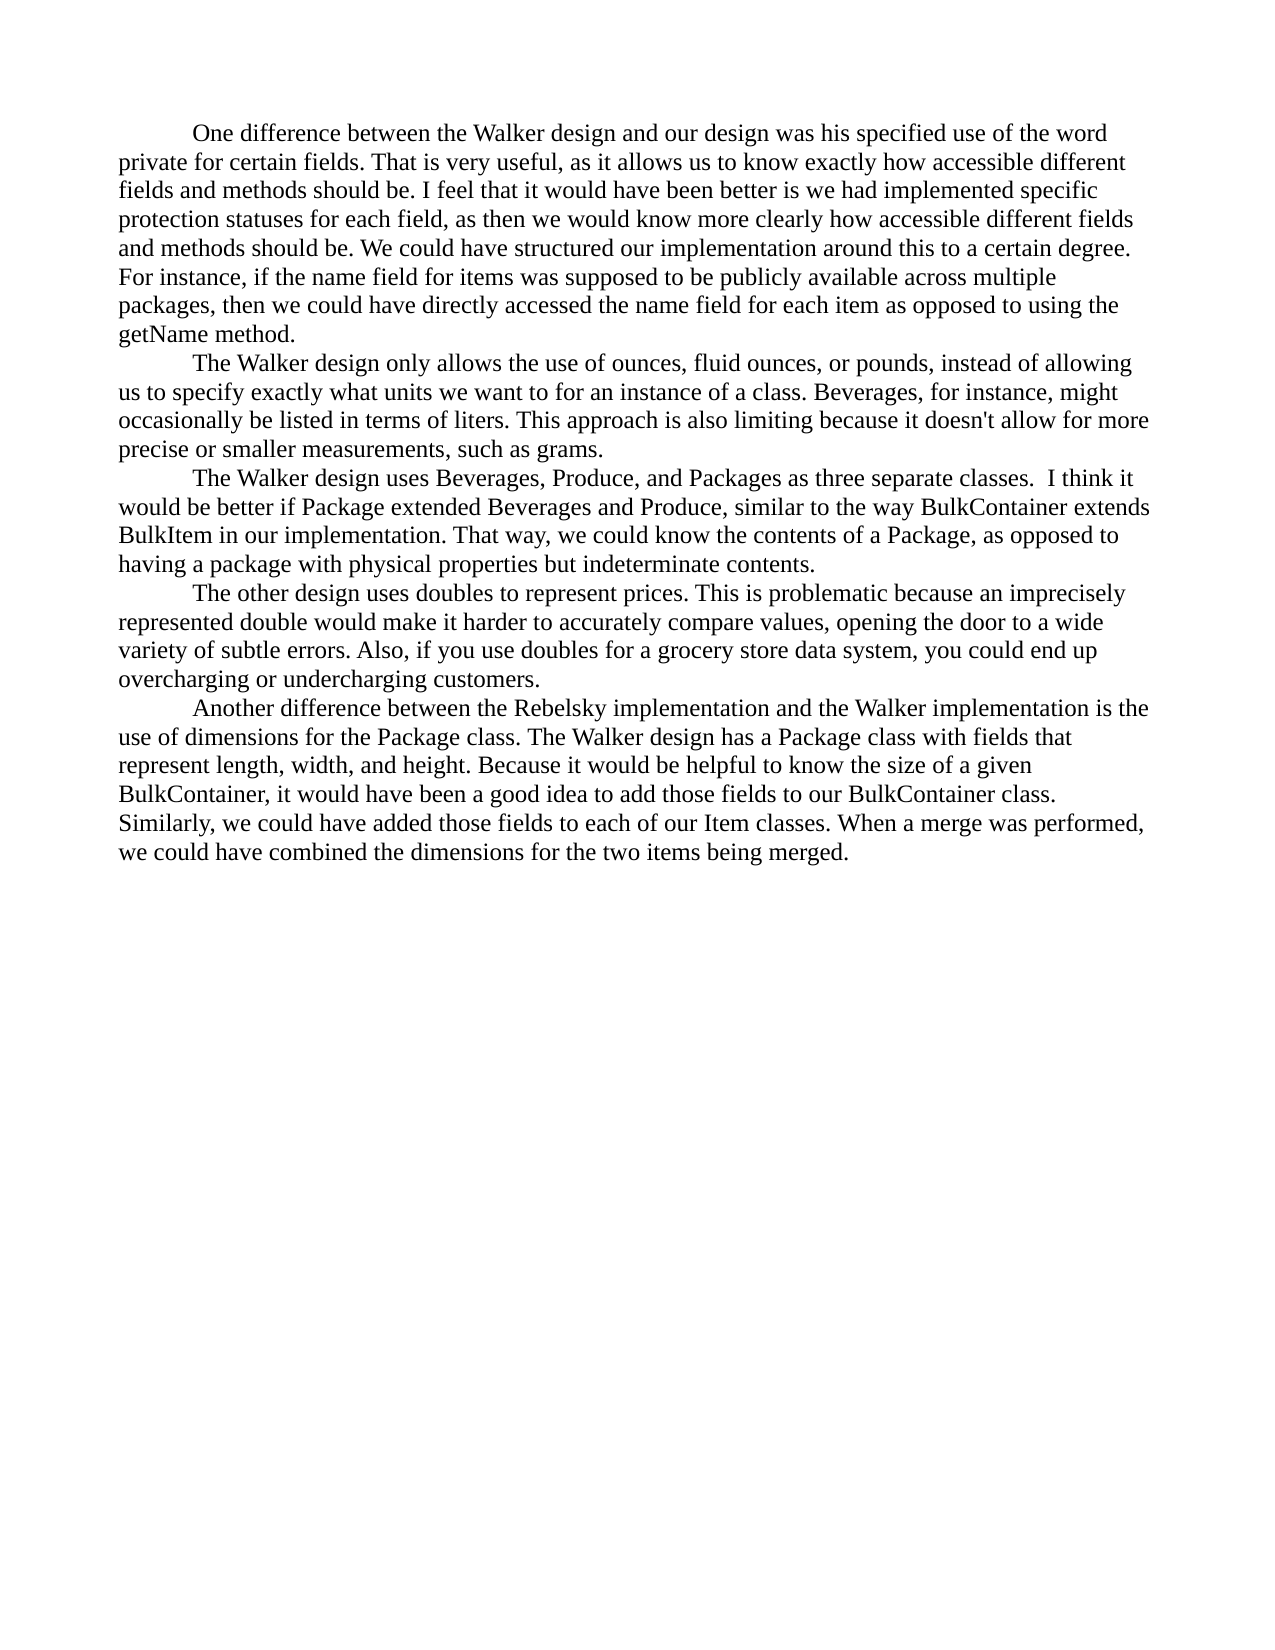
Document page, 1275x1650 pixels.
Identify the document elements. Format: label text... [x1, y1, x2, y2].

text Another difference between the Rebelsky implementation and the Walker implementation is the use of dimensions for the Package class. The Walker design has a Package class with fields that represent length, width, and height. Because it would be helpful to know the size of a given BulkContainer, it would have been a good idea to add those fields to our BulkContainer class. Similarly, we could have added those fields to each of our Item classes. When a merge was performed, we could have combined the dimensions for the two items being merged. [118, 693, 1157, 866]
text The other design uses doubles to represent prices. This is problematic because an imprecisely represented double would make it harder to accurately compare values, opening the door to a wide variety of subtle errors. Also, if you use doubles for a grocery store data system, you could end up overcharging or undercharging customers. [118, 578, 1157, 693]
text The Walker design only allows the use of ounces, fluid ounces, or pounds, instead of allowing us to specify exactly what units we want to for an instance of a class. Beverages, for instance, might occasionally be listed in terms of liters. This approach is also limiting because it doesn't allow for more precise or smaller measurements, such as grams. [118, 348, 1157, 463]
text The Walker design uses Beverages, Produce, and Packages as three separate classes. I think it would be better if Package extended Beverages and Produce, similar to the way BulkContainer extends BulkItem in our implementation. That way, we could know the contents of a Package, as opposed to having a package with physical properties but indeterminate contents. [118, 463, 1157, 578]
text One difference between the Walker design and our design was his specified use of the word private for certain fields. That is very useful, as it allows us to know exactly how accessible different fields and methods should be. I feel that it would have been better is we had implemented specific protection statuses for each field, as then we would know more clearly how accessible different fields and methods should be. We could have structured our implementation around this to a certain degree. For instance, if the name field for items was supposed to be publicly available across multiple packages, then we could have directly accessed the name field for each item as opposed to using the getName method. [118, 118, 1157, 348]
